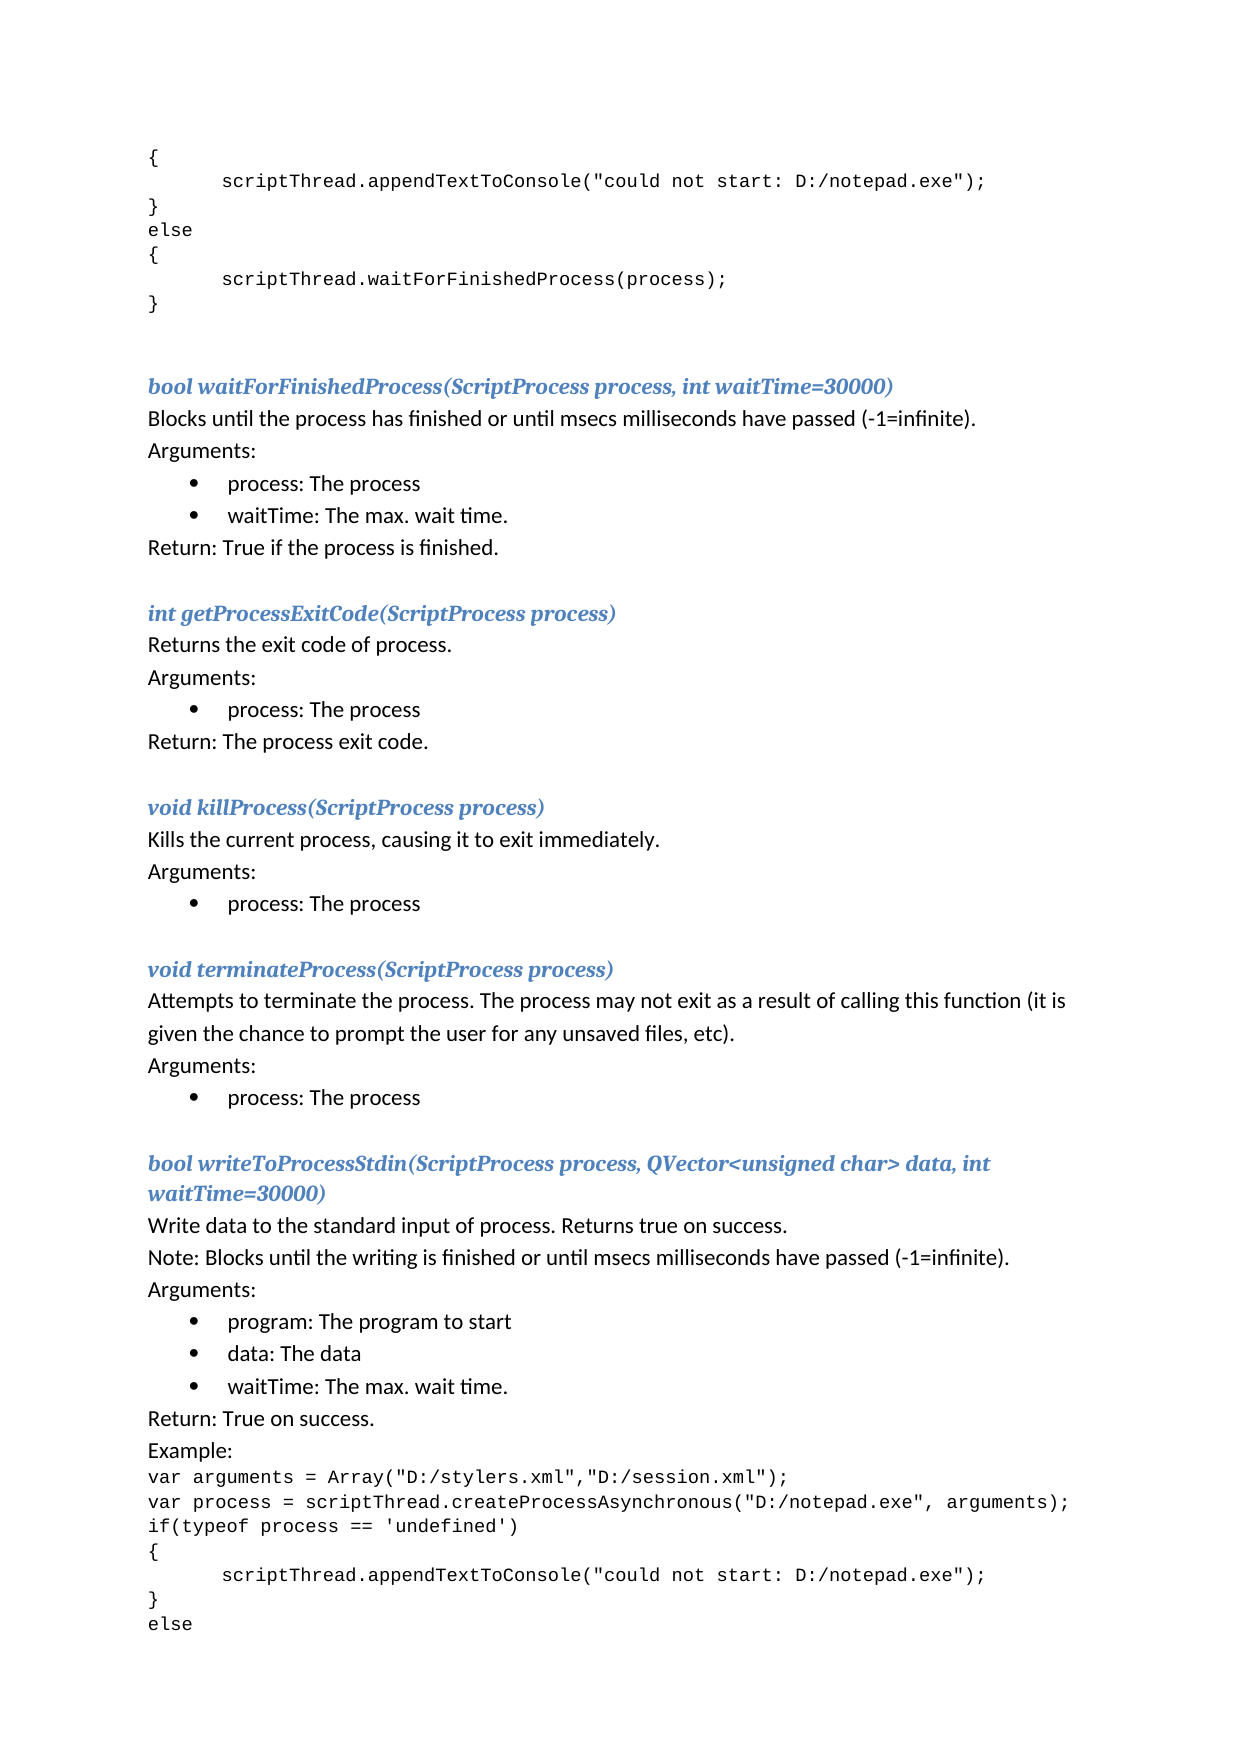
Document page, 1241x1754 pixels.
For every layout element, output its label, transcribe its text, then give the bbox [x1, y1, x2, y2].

text else [148, 1614, 1093, 1636]
text { [148, 148, 1093, 169]
list process: The process [190, 695, 1093, 723]
text Blocks until the process has finished or until msecs milliseconds have passed (-1=infinite). [148, 404, 1093, 432]
text Attempts to terminate the process. The process may not exit as a result of calling this function (it is given the chance to prompt the user for any unsaved files, etc). [148, 987, 1093, 1047]
text scriptThread.appendTextToConsole("could not start: D:/notepad.exe"); [148, 1566, 1093, 1587]
text Arguments: [148, 1051, 1093, 1079]
text Example: [148, 1436, 1093, 1464]
text Arguments: [148, 437, 1093, 464]
list waitTime: The max. wait time. [190, 501, 1093, 529]
text scriptThread.appendTextToConsole("could not start: D:/notepad.exe"); [148, 172, 1093, 193]
text { [148, 245, 1093, 266]
subtitle bool waitForFinishedProcess(ScriptProcess process, int waitTime=30000) [148, 374, 1093, 401]
text Note: Blocks until the writing is finished or until msecs milliseconds have passed (-1=infinite). [148, 1243, 1093, 1271]
text Arguments: [148, 857, 1093, 885]
text var process = scriptThread.createProcessAsynchronous("D:/notepad.exe", arguments); [148, 1493, 1093, 1514]
subtitle int getProcessExitCode(ScriptProcess process) [148, 600, 1093, 627]
text Kills the current process, causing it to exit immediately. [148, 825, 1093, 853]
text } [148, 294, 1093, 315]
subtitle bool writeToProcessStdin(ScriptProcess process, QVector<unsigned char> data, int waitTime=30000) [148, 1150, 1093, 1207]
text Return: The process exit code. [148, 727, 1093, 755]
text else [148, 221, 1093, 242]
list process: The process [190, 889, 1093, 917]
text Write data to the standard input of process. Returns true on success. [148, 1211, 1093, 1239]
list waitTime: The max. wait time. [190, 1372, 1093, 1400]
text } [148, 196, 1093, 218]
list data: The data [190, 1339, 1093, 1368]
text Return: True if the process is finished. [148, 533, 1093, 561]
text Arguments: [148, 663, 1093, 691]
list program: The program to start [190, 1307, 1093, 1335]
subtitle void terminateProcess(ScriptProcess process) [148, 956, 1093, 983]
text var arguments = Array("D:/stylers.xml","D:/session.xml"); [148, 1468, 1093, 1489]
text Arguments: [148, 1275, 1093, 1303]
text { [148, 1541, 1093, 1563]
subtitle void killProcess(ScriptProcess process) [148, 794, 1093, 821]
list process: The process [190, 469, 1093, 497]
text Return: True on success. [148, 1404, 1093, 1432]
list process: The process [190, 1083, 1093, 1111]
text } [148, 1590, 1093, 1611]
text Returns the exit code of process. [148, 631, 1093, 659]
text if(typeof process == 'undefined') [148, 1517, 1093, 1538]
text scriptThread.waitForFinishedProcess(process); [148, 269, 1093, 291]
